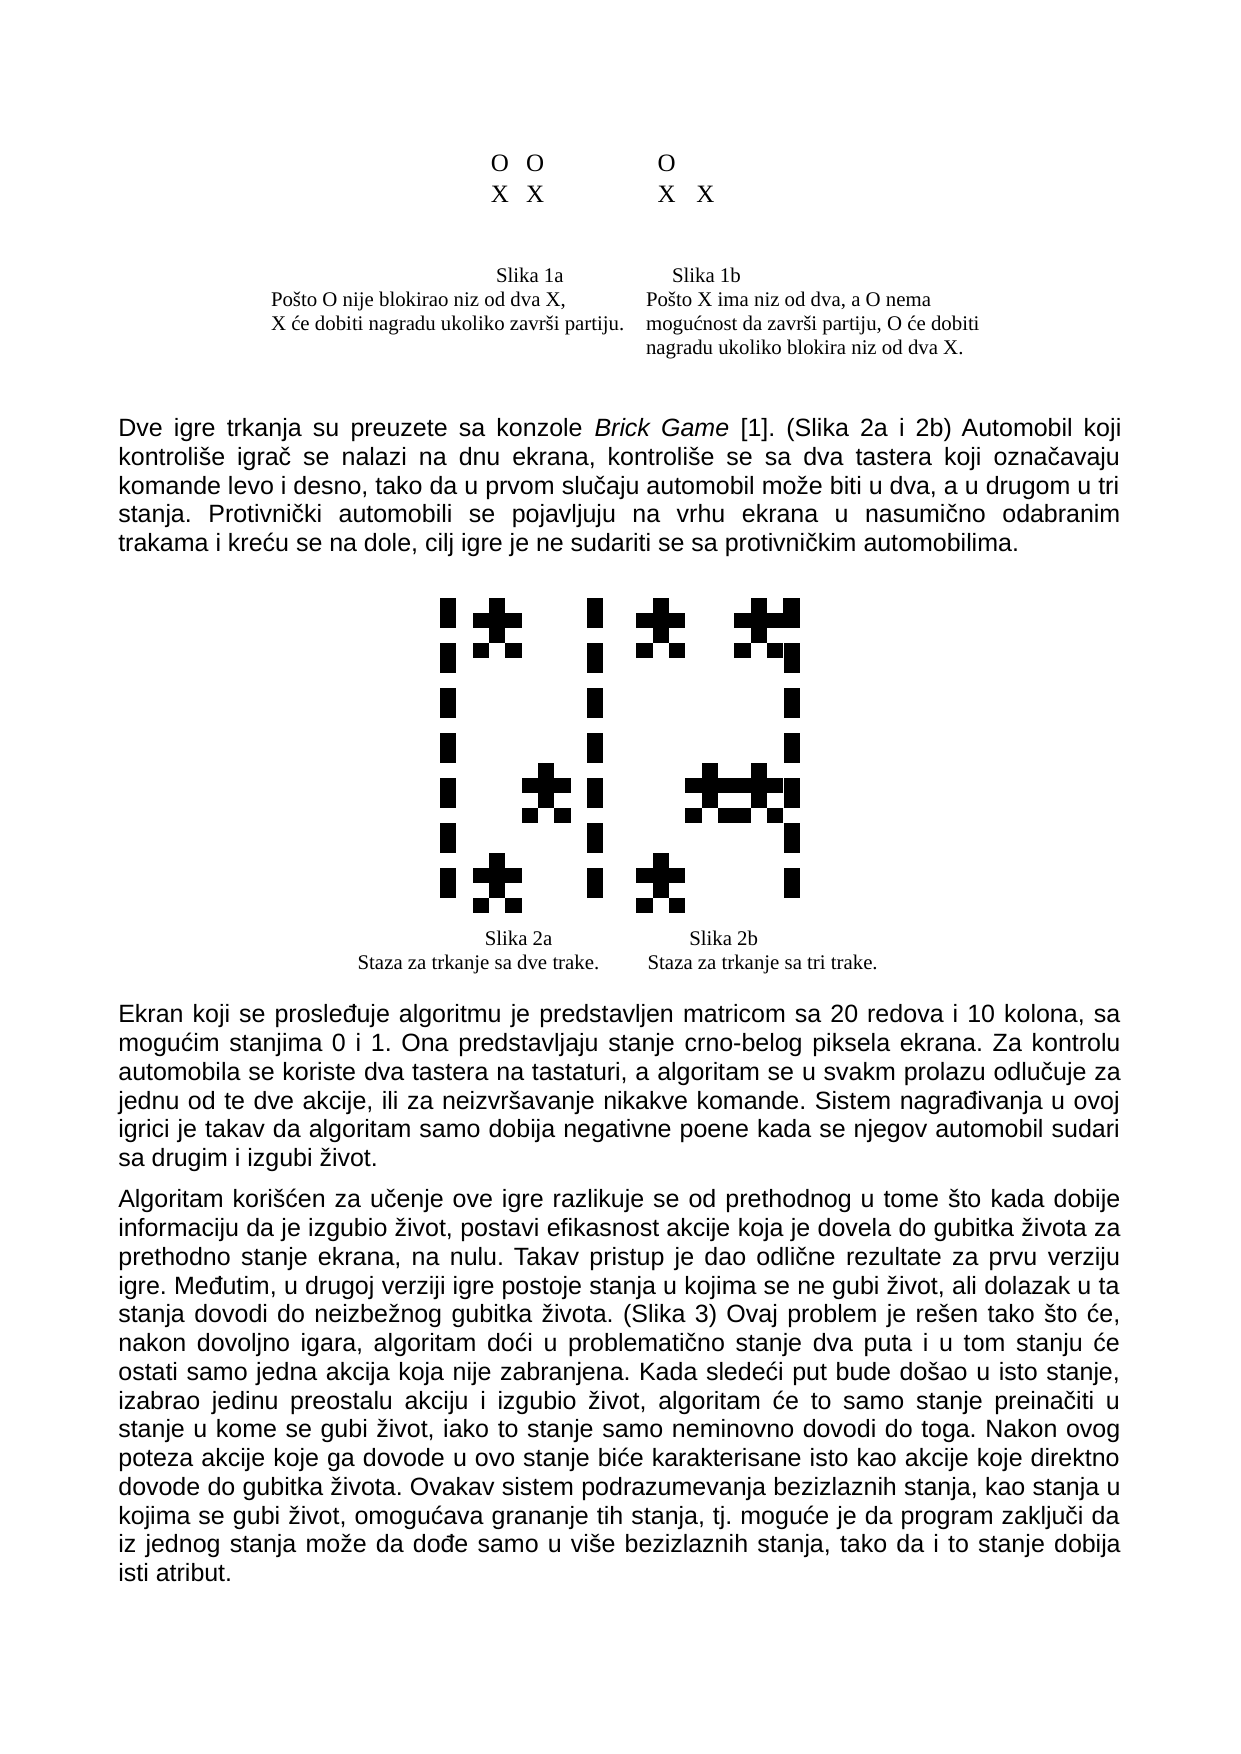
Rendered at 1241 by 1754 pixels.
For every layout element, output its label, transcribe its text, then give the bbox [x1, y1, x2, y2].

table_cell [538, 898, 554, 913]
table_cell [767, 688, 783, 703]
table_cell [538, 748, 554, 763]
table_cell [571, 613, 587, 628]
table_cell [669, 868, 685, 883]
table_cell [473, 883, 489, 898]
table_header [690, 147, 723, 178]
table_cell [669, 718, 685, 733]
table_cell [473, 658, 489, 673]
table_cell [554, 673, 571, 688]
table_cell [767, 838, 783, 853]
table_cell [554, 718, 571, 733]
table_cell [571, 658, 587, 673]
table_cell [702, 748, 718, 763]
table_header O [484, 147, 519, 178]
table_cell [522, 883, 538, 898]
table_cell [734, 628, 751, 643]
table_cell [440, 853, 456, 868]
table_cell [554, 823, 571, 838]
table_cell [538, 718, 554, 733]
table_cell [489, 643, 505, 658]
table_cell [522, 673, 538, 688]
table_cell [653, 838, 669, 853]
table_cell [489, 748, 505, 763]
table_header [734, 598, 751, 613]
table_cell [489, 793, 505, 808]
table_cell [784, 853, 800, 868]
text Algoritam korišćen za učenje ove igre razlikuje se od prethodnog u tome što kada dobije informaciju da je izgubio život, postavi efikasnost akcije koja je dovela do gubitka života za prethodno stanje ekrana, na nulu. Takav pristup je dao odlične rezultate za prvu verziju igre. Međutim, u drugoj verziji igre postoje stanja u kojima se ne gubi život, ali dolazak u ta stanja dovodi do neizbežnog gubitka života. (Slika 3) Ovaj problem je rešen tako što će, nakon dovoljno igara, algoritam doći u problematično stanje dva puta i u tom stanju će ostati samo jedna akcija koja nije zabranjena. Kada sledeći put bude došao u isto stanje, izabrao jedinu preostalu akciju i izgubio život, algoritam će to samo stanje preinačiti u stanje u kome se gubi život, iako to stanje samo neminovno dovodi do toga. Nakon ovog poteza akcije koje ga dovode u ovo stanje biće karakterisane isto kao akcije koje direktno dovode do gubitka života. Ovakav sistem podrazumevanja bezizlaznih stanja, kao stanja u kojima se gubi život, omogućava grananje tih stanja, tj. moguće je da program zaključi da iz jednog stanja može da dođe samo u više bezizlaznih stanja, tako da i to stanje dobija isti atribut. [118, 1184, 1122, 1587]
table_cell [734, 853, 751, 868]
table_cell [702, 868, 718, 883]
table_cell [473, 868, 489, 883]
table_cell [538, 838, 554, 853]
table_cell [653, 613, 669, 628]
table_cell [505, 613, 522, 628]
table_cell [587, 898, 603, 913]
table_cell [669, 838, 685, 853]
table_header [554, 598, 571, 613]
table_cell [653, 643, 669, 658]
table_cell [669, 733, 685, 748]
table_cell [473, 688, 489, 703]
table_header [505, 598, 522, 613]
table_cell [505, 733, 522, 748]
table_cell [702, 838, 718, 853]
table_cell [702, 733, 718, 748]
table_cell [636, 628, 653, 643]
table_cell [669, 793, 685, 808]
table_cell [505, 628, 522, 643]
table_cell [718, 658, 734, 673]
table_cell [456, 763, 473, 778]
table_cell [685, 823, 702, 838]
table_cell [571, 628, 587, 643]
table_cell [484, 209, 519, 241]
table_cell [554, 868, 571, 883]
table_cell [751, 883, 767, 898]
table_cell [571, 673, 587, 688]
table_cell [571, 748, 587, 763]
table_cell [571, 688, 587, 703]
table_cell [734, 898, 751, 913]
table_cell [522, 733, 538, 748]
table_cell [538, 823, 554, 838]
table_header [456, 598, 473, 613]
table_cell [571, 703, 587, 718]
table_cell [505, 763, 522, 778]
table_cell [587, 703, 603, 718]
table_cell [734, 703, 751, 718]
table_cell [734, 748, 751, 763]
table_cell [669, 883, 685, 898]
table_cell [636, 763, 653, 778]
table_cell [653, 868, 669, 883]
table_cell [767, 808, 783, 823]
table_cell [522, 868, 538, 883]
table_cell [636, 658, 653, 673]
table_cell [554, 898, 571, 913]
table_cell [784, 778, 800, 793]
table_cell [784, 673, 800, 688]
table_cell [473, 628, 489, 643]
table_cell [440, 658, 456, 673]
table_cell [669, 778, 685, 793]
table_cell [538, 613, 554, 628]
table_cell [718, 868, 734, 883]
table_cell [718, 823, 734, 838]
table_cell [718, 898, 734, 913]
table_cell [571, 868, 587, 883]
table_cell [718, 718, 734, 733]
table_header [552, 147, 585, 178]
table_cell [489, 808, 505, 823]
table_cell [767, 823, 783, 838]
table_cell [456, 838, 473, 853]
table_cell [767, 853, 783, 868]
table_cell [587, 883, 603, 898]
table_cell [636, 793, 653, 808]
table_cell [440, 703, 456, 718]
table_cell [734, 733, 751, 748]
table_cell [473, 853, 489, 868]
table_cell [473, 613, 489, 628]
table_cell [734, 613, 751, 628]
table_cell [685, 703, 702, 718]
table_cell [636, 733, 653, 748]
table_cell [538, 883, 554, 898]
table_cell [587, 718, 603, 733]
table_cell [702, 898, 718, 913]
table_cell [440, 688, 456, 703]
table_cell [685, 748, 702, 763]
table_cell [571, 808, 587, 823]
table_cell [473, 703, 489, 718]
table_cell [751, 778, 767, 793]
table_cell [723, 178, 756, 209]
table_cell [571, 823, 587, 838]
table_cell [554, 778, 571, 793]
table_cell [571, 883, 587, 898]
table_cell [505, 748, 522, 763]
table_cell [702, 763, 718, 778]
table_cell [587, 778, 603, 793]
table_cell [456, 853, 473, 868]
table_cell [784, 808, 800, 823]
table_cell [571, 853, 587, 868]
table_cell [571, 733, 587, 748]
table_cell [538, 808, 554, 823]
table_cell [751, 673, 767, 688]
table_cell [456, 808, 473, 823]
table_cell [489, 823, 505, 838]
table_cell [473, 733, 489, 748]
table_cell [718, 643, 734, 658]
table_cell [751, 703, 767, 718]
table_cell [473, 838, 489, 853]
table_cell [734, 718, 751, 733]
table_cell [554, 643, 571, 658]
table_cell [456, 868, 473, 883]
table_cell [489, 883, 505, 898]
table_cell [685, 643, 702, 658]
table_cell [653, 703, 669, 718]
table_cell [718, 673, 734, 688]
table_cell [587, 628, 603, 643]
table_cell [489, 718, 505, 733]
table_cell [522, 793, 538, 808]
table_cell [489, 658, 505, 673]
table_cell [554, 853, 571, 868]
table_cell [571, 778, 587, 793]
table_cell [767, 673, 783, 688]
table_cell [685, 778, 702, 793]
table_cell [505, 658, 522, 673]
table_cell [489, 778, 505, 793]
table_cell [522, 748, 538, 763]
table_cell [636, 823, 653, 838]
table_cell [653, 628, 669, 643]
table_cell [651, 209, 690, 241]
table_cell [653, 778, 669, 793]
table_cell [554, 658, 571, 673]
table_cell [554, 838, 571, 853]
table_cell [456, 748, 473, 763]
table_cell [723, 209, 756, 241]
table_cell [522, 628, 538, 643]
table_cell [669, 763, 685, 778]
table_cell [522, 898, 538, 913]
table_cell [440, 808, 456, 823]
table_cell [784, 733, 800, 748]
table_cell [587, 853, 603, 868]
table_cell [636, 778, 653, 793]
table_cell [489, 733, 505, 748]
table_header [767, 598, 783, 613]
table_cell [784, 793, 800, 808]
table_cell [784, 898, 800, 913]
table_cell [554, 793, 571, 808]
table_cell [473, 718, 489, 733]
table_cell [767, 718, 783, 733]
table_cell [636, 883, 653, 898]
table_cell [784, 748, 800, 763]
table_cell [554, 613, 571, 628]
table_header [585, 147, 651, 241]
table_cell [554, 883, 571, 898]
table_cell [767, 763, 783, 778]
table_cell [538, 868, 554, 883]
table_cell [751, 643, 767, 658]
table_cell [718, 703, 734, 718]
table_cell [702, 853, 718, 868]
table_header [587, 598, 603, 613]
table_cell [522, 718, 538, 733]
table_cell [571, 898, 587, 913]
table_cell [505, 823, 522, 838]
table_cell [718, 778, 734, 793]
table_cell [734, 763, 751, 778]
table_header [522, 598, 538, 613]
table_cell [456, 658, 473, 673]
table_cell [505, 718, 522, 733]
table_cell [505, 883, 522, 898]
table_cell [767, 628, 783, 643]
table_cell [538, 793, 554, 808]
table_cell [636, 718, 653, 733]
table_cell [653, 898, 669, 913]
table_cell [653, 718, 669, 733]
table_header [604, 598, 636, 913]
table_header [685, 598, 702, 613]
table_cell [489, 763, 505, 778]
table_cell [784, 883, 800, 898]
table_cell [522, 613, 538, 628]
table_cell [718, 883, 734, 898]
table_cell X [520, 178, 552, 209]
table_cell [734, 688, 751, 703]
table_header [538, 598, 554, 613]
table_cell [751, 718, 767, 733]
table_cell [784, 823, 800, 838]
table_cell [522, 823, 538, 838]
table_cell [734, 673, 751, 688]
table_cell [522, 763, 538, 778]
table_cell [718, 748, 734, 763]
table_cell [522, 703, 538, 718]
table_cell [554, 748, 571, 763]
table_cell [718, 733, 734, 748]
table_cell [456, 883, 473, 898]
table_cell [767, 793, 783, 808]
table_cell [653, 823, 669, 838]
table_cell [522, 838, 538, 853]
table_cell [489, 838, 505, 853]
table_cell [522, 658, 538, 673]
table_cell [653, 688, 669, 703]
table_cell [505, 808, 522, 823]
table_cell [456, 898, 473, 913]
table_cell [456, 628, 473, 643]
table_cell [685, 733, 702, 748]
table_cell [587, 688, 603, 703]
table_cell [669, 628, 685, 643]
table_cell [784, 718, 800, 733]
table_cell [440, 643, 456, 658]
table_cell [702, 808, 718, 823]
table_cell [751, 748, 767, 763]
table_cell [734, 808, 751, 823]
table_header O [651, 147, 690, 178]
table_cell [718, 763, 734, 778]
table_cell [767, 883, 783, 898]
table_cell [552, 178, 585, 209]
table_cell [587, 868, 603, 883]
table_cell [734, 838, 751, 853]
table_cell [522, 643, 538, 658]
table_cell [554, 628, 571, 643]
table_cell [571, 793, 587, 808]
table_cell [636, 703, 653, 718]
table_cell [636, 853, 653, 868]
table_cell [767, 778, 783, 793]
table_cell [784, 868, 800, 883]
table_cell [440, 718, 456, 733]
text Dve igre trkanja su preuzete sa konzole Brick Game [1]. (Slika 2a i 2b) Automobil koji kontroliše igrač se nalazi na dnu ekrana, kontroliše se sa dva tastera koji označavaju komande levo i desno, tako da u prvom slučaju automobil može biti u dva, a u drugom u tri stanja. Protivnički automobili se pojavljuju na vrhu ekrana u nasumično odabranim trakama i kreću se na dole, cilj igre je ne sudariti se sa protivničkim automobilima. [118, 413, 1122, 557]
table_cell [456, 703, 473, 718]
table_cell [702, 703, 718, 718]
table_cell [473, 823, 489, 838]
table_header [669, 598, 685, 613]
table_cell [473, 763, 489, 778]
table_cell [538, 778, 554, 793]
table_cell [538, 673, 554, 688]
table_cell [440, 763, 456, 778]
table_cell [587, 808, 603, 823]
table_cell [456, 613, 473, 628]
table_cell [784, 643, 800, 658]
table_cell [456, 733, 473, 748]
table_cell [653, 763, 669, 778]
table_cell [538, 853, 554, 868]
table_cell [440, 898, 456, 913]
table_cell [751, 658, 767, 673]
table_cell [734, 658, 751, 673]
table_cell [653, 793, 669, 808]
table_cell [587, 673, 603, 688]
table_cell [718, 628, 734, 643]
table_cell [520, 209, 552, 241]
table_header [473, 598, 489, 613]
table_cell [538, 643, 554, 658]
table_cell [636, 808, 653, 823]
table_cell [718, 808, 734, 823]
table_cell [784, 838, 800, 853]
table_cell [653, 748, 669, 763]
table_cell X [690, 178, 723, 209]
table_cell [734, 823, 751, 838]
table_cell [636, 688, 653, 703]
table_cell [685, 688, 702, 703]
table_cell [669, 808, 685, 823]
table_cell [784, 628, 800, 643]
table_cell [587, 763, 603, 778]
table_cell [440, 628, 456, 643]
table_cell [718, 688, 734, 703]
table_cell [538, 733, 554, 748]
table_cell [690, 209, 723, 241]
table_cell [473, 778, 489, 793]
table_cell [669, 853, 685, 868]
table_cell [456, 778, 473, 793]
table_cell [505, 778, 522, 793]
table_cell [440, 838, 456, 853]
table_cell [685, 838, 702, 853]
table_cell [702, 778, 718, 793]
table_cell [751, 763, 767, 778]
table_cell [702, 658, 718, 673]
table_cell [702, 673, 718, 688]
table_cell [636, 748, 653, 763]
table_cell [685, 808, 702, 823]
table_cell [751, 793, 767, 808]
table_cell [767, 748, 783, 763]
table_cell [505, 868, 522, 883]
text Ekran koji se prosleđuje algoritmu je predstavljen matricom sa 20 redova i 10 kolona, sa mogućim stanjima 0 i 1. Ona predstavljaju stanje crno-belog piksela ekrana. Za kontrolu automobila se koriste dva tastera na tastaturi, a algoritam se u svakm prolazu odlučuje za jednu od te dve akcije, ili za neizvršavanje nikakve komande. Sistem nagrađivanja u ovoj igrici je takav da algoritam samo dobija negativne poene kada se njegov automobil sudari sa drugim i izgubi život. [118, 999, 1122, 1172]
table_cell [571, 763, 587, 778]
table_cell [456, 643, 473, 658]
table_cell [489, 898, 505, 913]
table_cell [767, 658, 783, 673]
table_cell [473, 793, 489, 808]
table_cell [489, 673, 505, 688]
table_cell [751, 853, 767, 868]
table_cell [587, 658, 603, 673]
table_cell [784, 763, 800, 778]
table_cell [767, 733, 783, 748]
table_cell [702, 793, 718, 808]
table_cell [456, 673, 473, 688]
table_cell [522, 688, 538, 703]
table_cell [685, 883, 702, 898]
table_cell [440, 733, 456, 748]
table_cell [587, 838, 603, 853]
table_cell [440, 883, 456, 898]
table_cell [653, 658, 669, 673]
table_cell [718, 838, 734, 853]
table_cell [751, 868, 767, 883]
table_cell [440, 793, 456, 808]
table_cell [538, 688, 554, 703]
table_cell [587, 793, 603, 808]
table_cell [538, 628, 554, 643]
table_cell [653, 808, 669, 823]
table_header [718, 598, 734, 613]
table_cell [440, 778, 456, 793]
table_cell X [484, 178, 519, 209]
table_cell [702, 718, 718, 733]
table_cell [489, 868, 505, 883]
table_cell [702, 688, 718, 703]
table_cell [571, 838, 587, 853]
table_cell [751, 613, 767, 628]
table_header [440, 598, 456, 613]
table_cell [587, 823, 603, 838]
table_header [723, 147, 756, 178]
table_cell [669, 673, 685, 688]
table_cell [751, 688, 767, 703]
table_cell [718, 853, 734, 868]
table_cell [767, 703, 783, 718]
table_cell [784, 703, 800, 718]
table_cell [718, 613, 734, 628]
table_cell [505, 838, 522, 853]
table_header [571, 598, 587, 613]
table_cell [784, 688, 800, 703]
table_cell [489, 688, 505, 703]
table_cell [718, 793, 734, 808]
table_cell [636, 868, 653, 883]
table_cell [522, 853, 538, 868]
table_cell [669, 748, 685, 763]
table_cell [587, 613, 603, 628]
table_cell [702, 628, 718, 643]
table_cell [554, 763, 571, 778]
table_cell [522, 778, 538, 793]
table_cell [552, 209, 585, 241]
table_cell [653, 673, 669, 688]
table_cell [505, 853, 522, 868]
table_cell [505, 673, 522, 688]
table_cell [538, 658, 554, 673]
table_cell [636, 838, 653, 853]
table_cell [636, 673, 653, 688]
table_cell [440, 673, 456, 688]
table_cell [473, 748, 489, 763]
table_cell [554, 703, 571, 718]
table_cell [702, 643, 718, 658]
table_cell [751, 808, 767, 823]
table_cell [653, 883, 669, 898]
table_cell [456, 823, 473, 838]
table_cell [505, 793, 522, 808]
table_cell [685, 763, 702, 778]
table_cell [587, 643, 603, 658]
table_cell [751, 733, 767, 748]
table_cell [440, 613, 456, 628]
table_cell [734, 883, 751, 898]
table_cell [571, 643, 587, 658]
table_cell [734, 793, 751, 808]
table_cell [702, 613, 718, 628]
table_cell [473, 673, 489, 688]
table_cell [734, 778, 751, 793]
table_cell X [651, 178, 690, 209]
table_cell [571, 718, 587, 733]
table_cell [784, 658, 800, 673]
table_cell [669, 688, 685, 703]
table_cell [489, 703, 505, 718]
table_cell [685, 673, 702, 688]
table_cell [751, 838, 767, 853]
table_cell [685, 718, 702, 733]
table_cell [489, 613, 505, 628]
table_cell [538, 703, 554, 718]
table_cell [734, 868, 751, 883]
table_cell [685, 868, 702, 883]
table_cell [685, 613, 702, 628]
table_cell [440, 823, 456, 838]
table_cell [767, 613, 783, 628]
table_cell [505, 688, 522, 703]
table_cell [505, 703, 522, 718]
table_header [636, 598, 653, 613]
table_cell [702, 823, 718, 838]
table_header [702, 598, 718, 613]
table_cell [685, 628, 702, 643]
table_cell [767, 868, 783, 883]
table_cell [669, 823, 685, 838]
table_cell [538, 763, 554, 778]
table_cell [669, 613, 685, 628]
table_cell [685, 658, 702, 673]
table_cell [685, 793, 702, 808]
table_cell [685, 853, 702, 868]
table_cell [473, 808, 489, 823]
table_cell [767, 898, 783, 913]
table_cell [456, 718, 473, 733]
table_cell [554, 688, 571, 703]
table_cell [702, 883, 718, 898]
table_cell [669, 703, 685, 718]
table_cell [653, 733, 669, 748]
table_cell [456, 793, 473, 808]
table_cell [554, 733, 571, 748]
table_cell [751, 823, 767, 838]
table_header O [520, 147, 552, 178]
table_cell [669, 658, 685, 673]
table_cell [751, 898, 767, 913]
table_cell [440, 748, 456, 763]
table_cell [440, 868, 456, 883]
table_cell [456, 688, 473, 703]
table_cell [685, 898, 702, 913]
